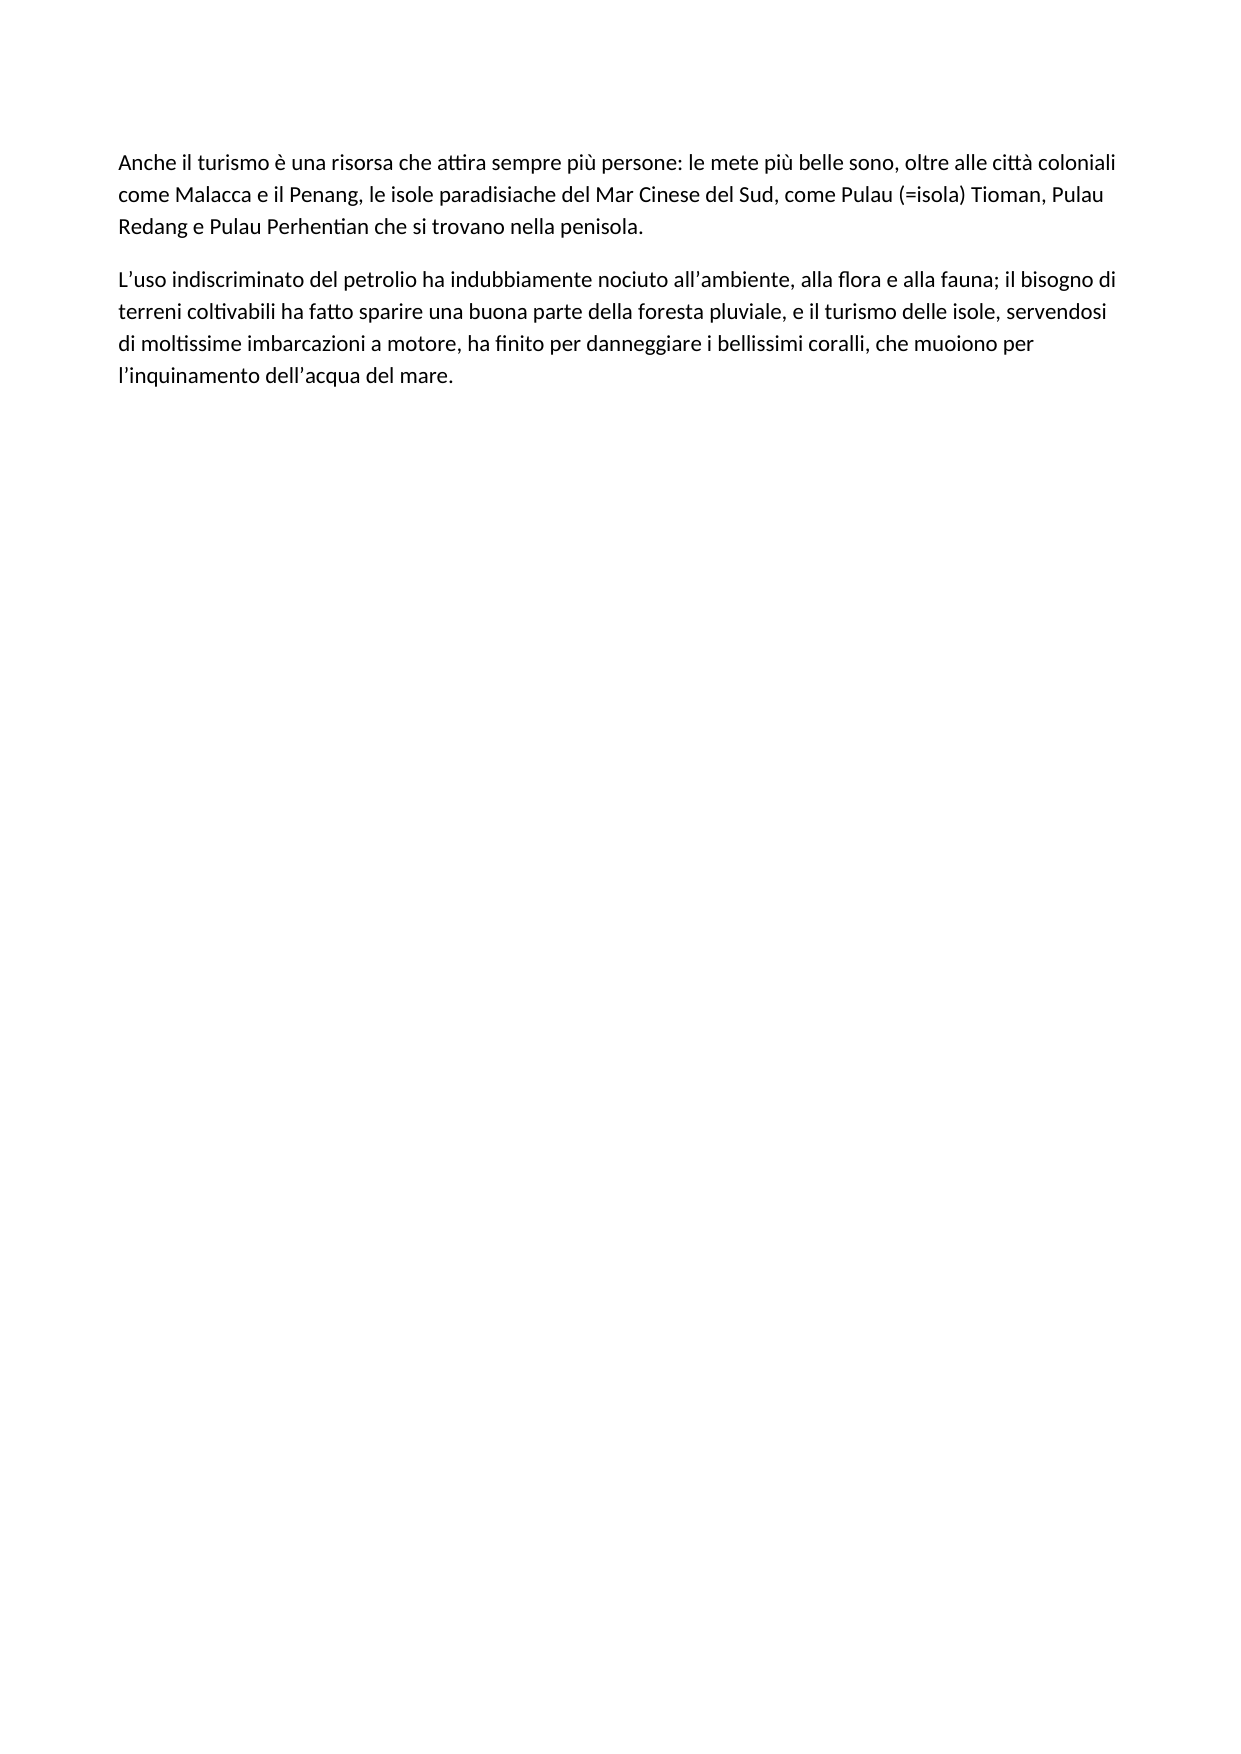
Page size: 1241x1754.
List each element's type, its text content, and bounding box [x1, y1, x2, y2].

text Anche il turismo è una risorsa che attira sempre più persone: le mete più belle sono, oltre alle città coloniali come Malacca e il Penang, le isole paradisiache del Mar Cinese del Sud, come Pulau (=isola) Tioman, Pulau Redang e Pulau Perhentian che si trovano nella penisola. [118, 148, 1122, 240]
text L’uso indiscriminato del petrolio ha indubbiamente nociuto all’ambiente, alla flora e alla fauna; il bisogno di terreni coltivabili ha fatto sparire una buona parte della foresta pluviale, e il turismo delle isole, servendosi di moltissime imbarcazioni a motore, ha finito per danneggiare i bellissimi coralli, che muoiono per l’inquinamento dell’acqua del mare. [118, 265, 1122, 389]
